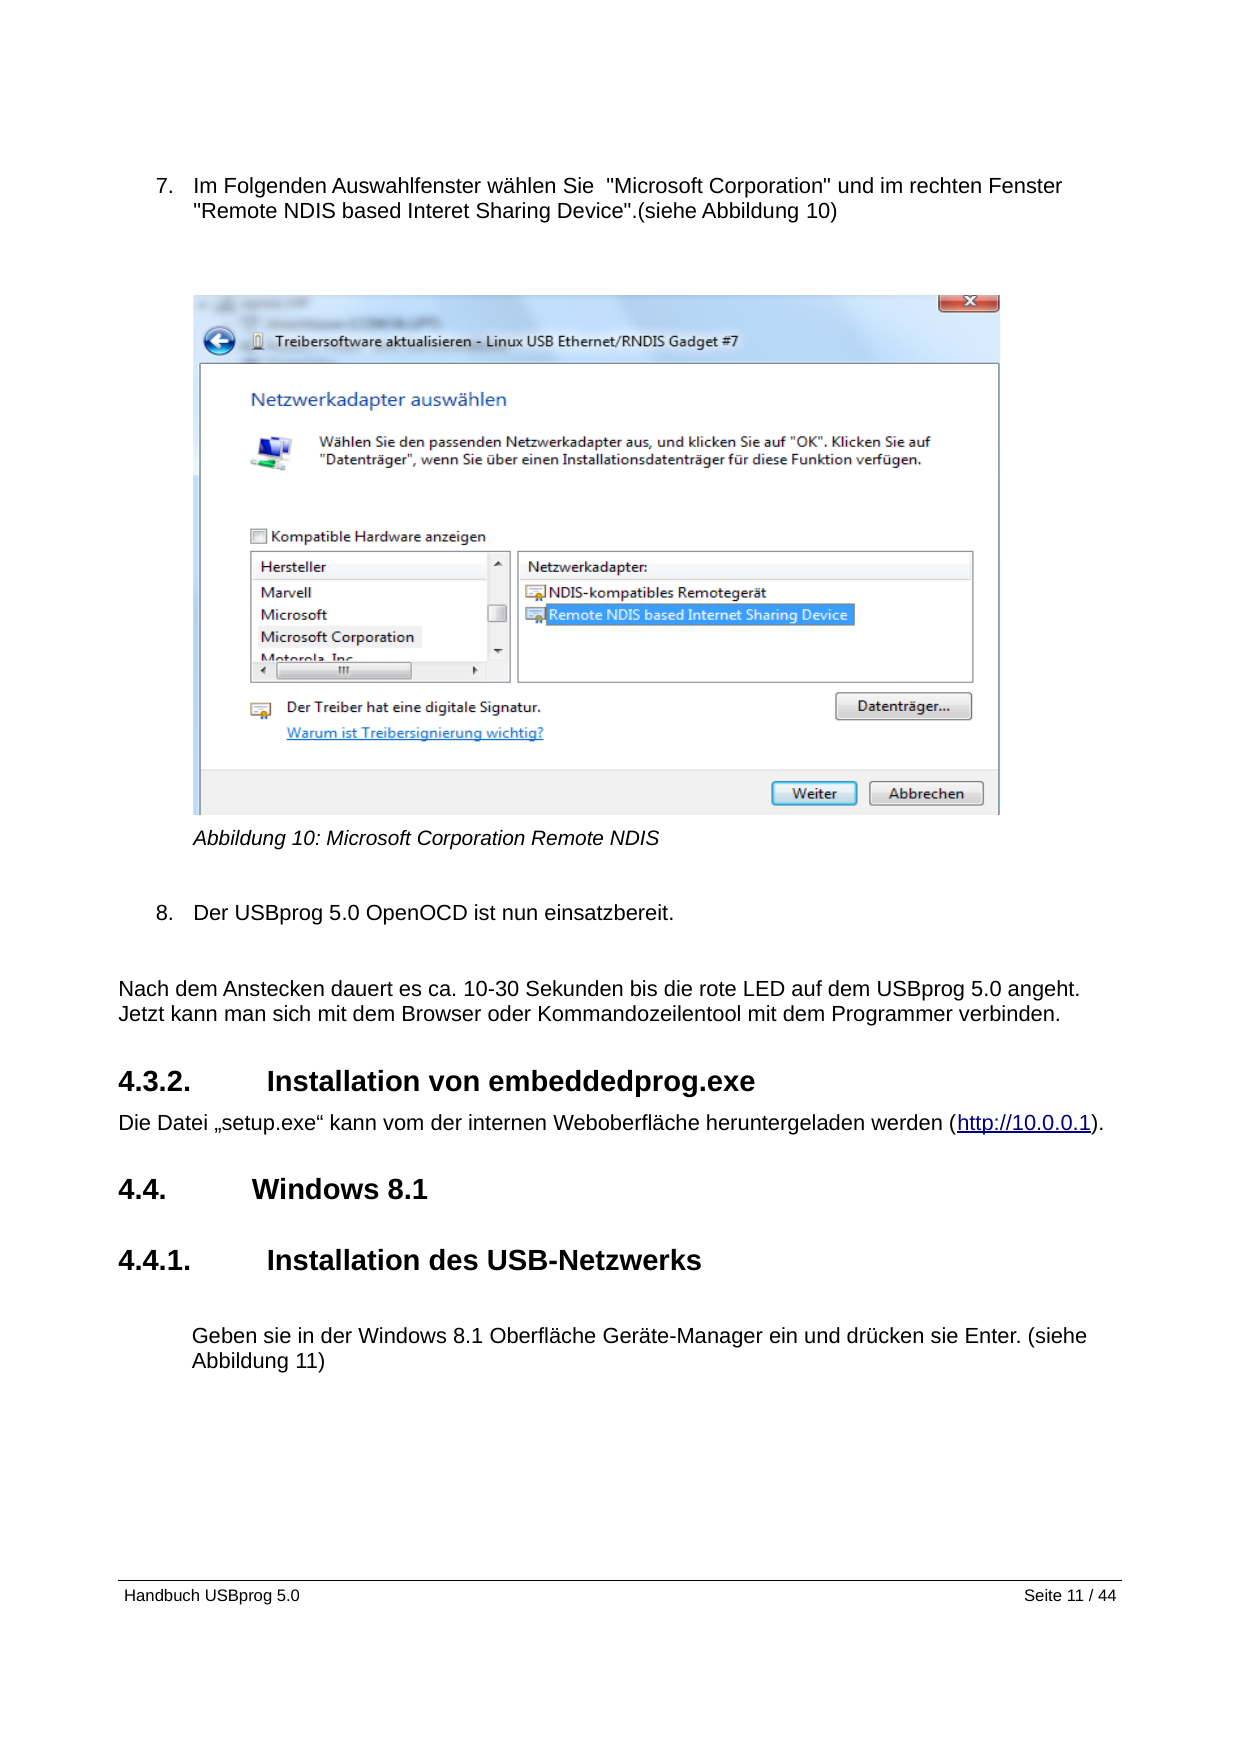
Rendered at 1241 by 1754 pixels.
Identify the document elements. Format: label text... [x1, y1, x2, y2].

subtitle Installation des USB-Netzwerks [118, 1243, 1122, 1311]
text Nach dem Anstecken dauert es ca. 10-30 Sekunden bis die rote LED auf dem USBprog 5.0 angeht. Jetzt kann man sich mit dem Browser oder Kommandozeilentool mit dem Programmer verbinden. [118, 976, 1122, 1026]
subtitle Windows 8.1 [118, 1172, 1122, 1206]
list Der USBprog 5.0 OpenOCD ist nun einsatzbereit. [156, 900, 1122, 926]
picture [193, 295, 1001, 815]
text Geben sie in der Windows 8.1 Oberfläche Geräte-Manager ein und drücken sie Enter. (siehe Abbildung 11) [118, 1323, 1122, 1373]
list Im Folgenden Auswahlfenster wählen Sie "Microsoft Corporation" und im rechten Fenster "Remote NDIS based Interet Sharing Device".(siehe Abbildung 10) [156, 173, 1122, 223]
subtitle Installation von embeddedprog.exe [118, 1064, 1122, 1097]
text Die Datei „setup.exe“ kann vom der internen Weboberfläche heruntergeladen werden (http://10.0.0.1). [118, 1110, 1122, 1135]
list Abbildung 10: Microsoft Corporation Remote NDIS [193, 295, 1025, 850]
